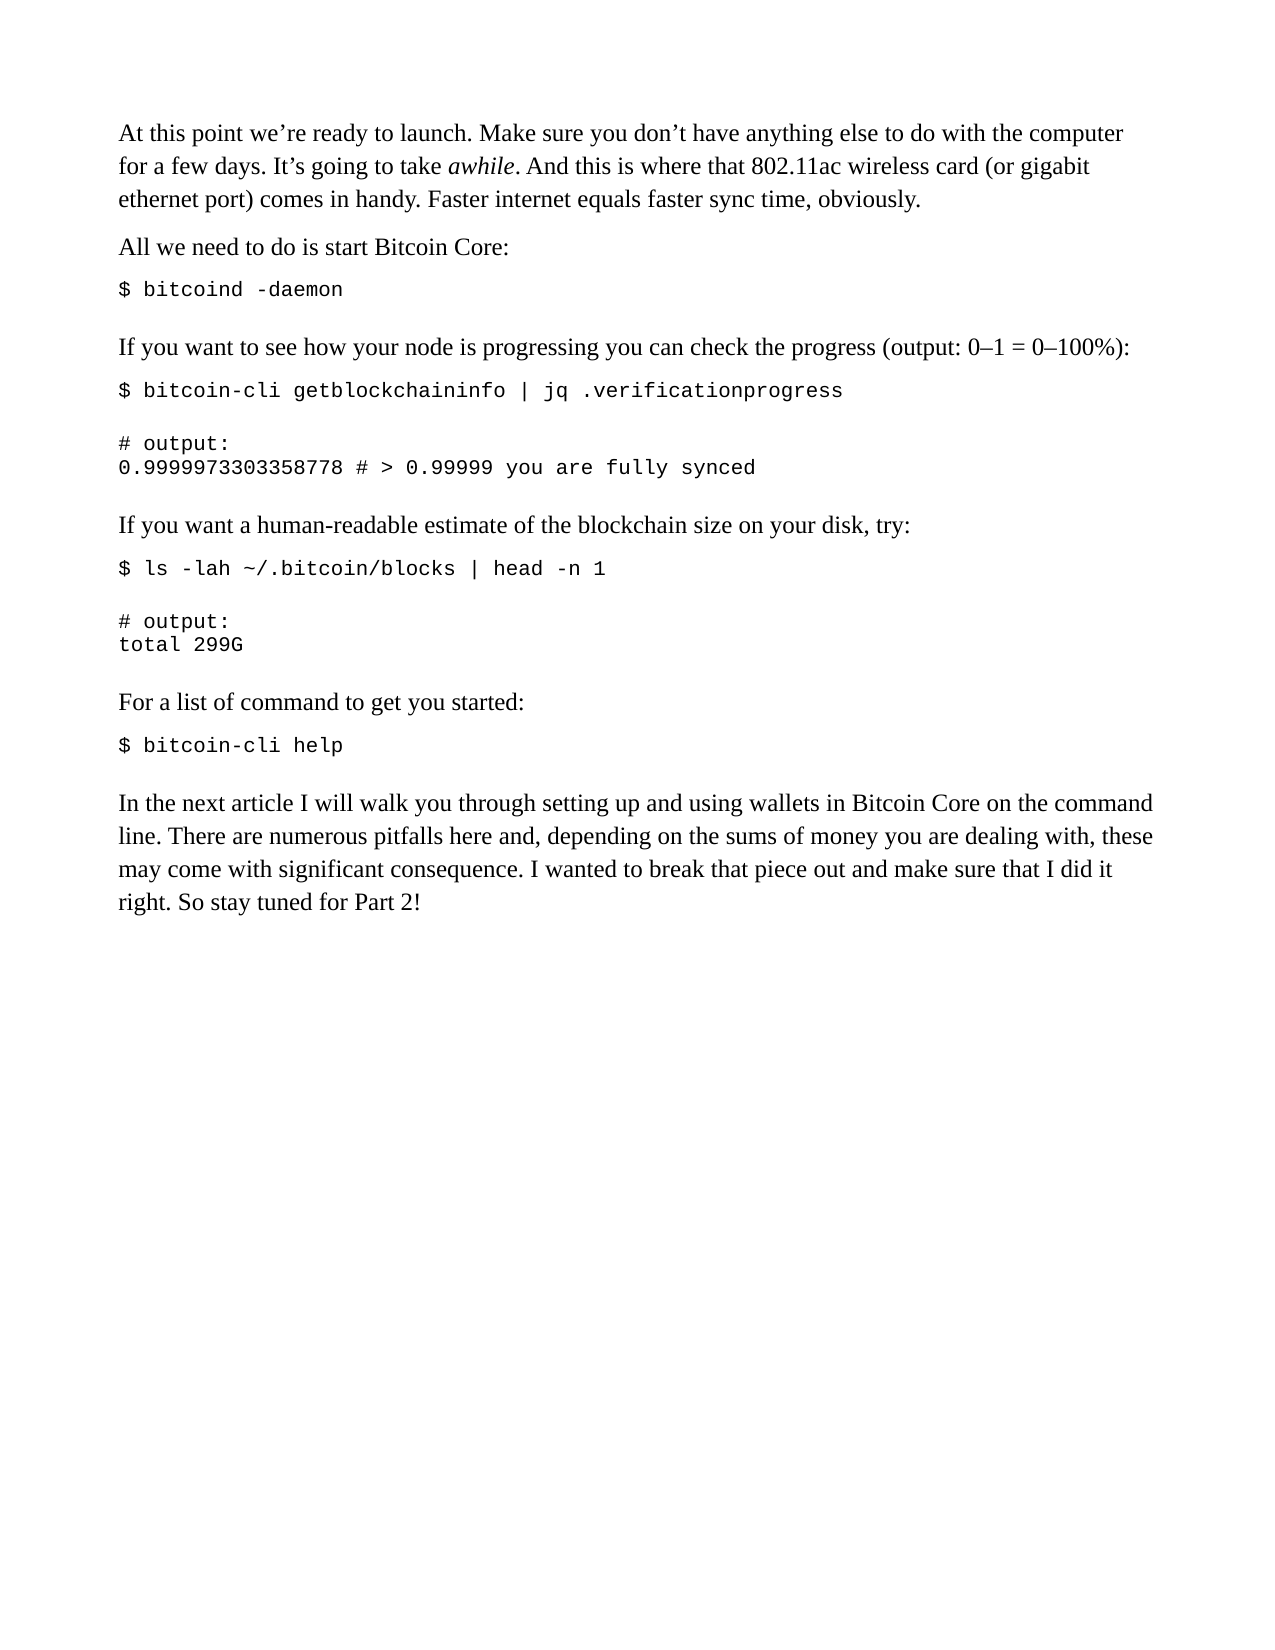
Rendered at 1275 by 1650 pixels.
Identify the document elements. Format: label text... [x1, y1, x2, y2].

text $ ls -lah ~/.bitcoin/blocks | head -n 1 [118, 558, 1157, 581]
text 0.9999973303358778 # > 0.99999 you are fully synced [118, 457, 1157, 481]
text $ bitcoind -daemon [118, 279, 1157, 303]
text If you want a human-readable estimate of the blockchain size on your disk, try: [118, 510, 1157, 539]
text $ bitcoin-cli help [118, 735, 1157, 759]
text total 299G [118, 634, 1157, 658]
text $ bitcoin-cli getblockchaininfo | jq .verificationprogress [118, 380, 1157, 404]
text # output: [118, 433, 1157, 457]
text All we need to do is start Bitcoin Core: [118, 232, 1157, 261]
text # output: [118, 611, 1157, 634]
text At this point we’re ready to launch. Make sure you don’t have anything else to do with the computer for a few days. It’s going to take awhile. And this is where that 802.11ac wireless card (or gigabit ethernet port) comes in handy. Faster internet equals faster sync time, obviously. [118, 118, 1157, 213]
text For a list of command to get you started: [118, 687, 1157, 716]
text If you want to see how your node is progressing you can check the progress (output: 0–1 = 0–100%): [118, 332, 1157, 361]
text In the next article I will walk you through setting up and using wallets in Bitcoin Core on the command line. There are numerous pitfalls here and, depending on the sums of money you are dealing with, these may come with significant consequence. I wanted to break that piece out and make sure that I did it right. So stay tuned for Part 2! [118, 788, 1157, 916]
